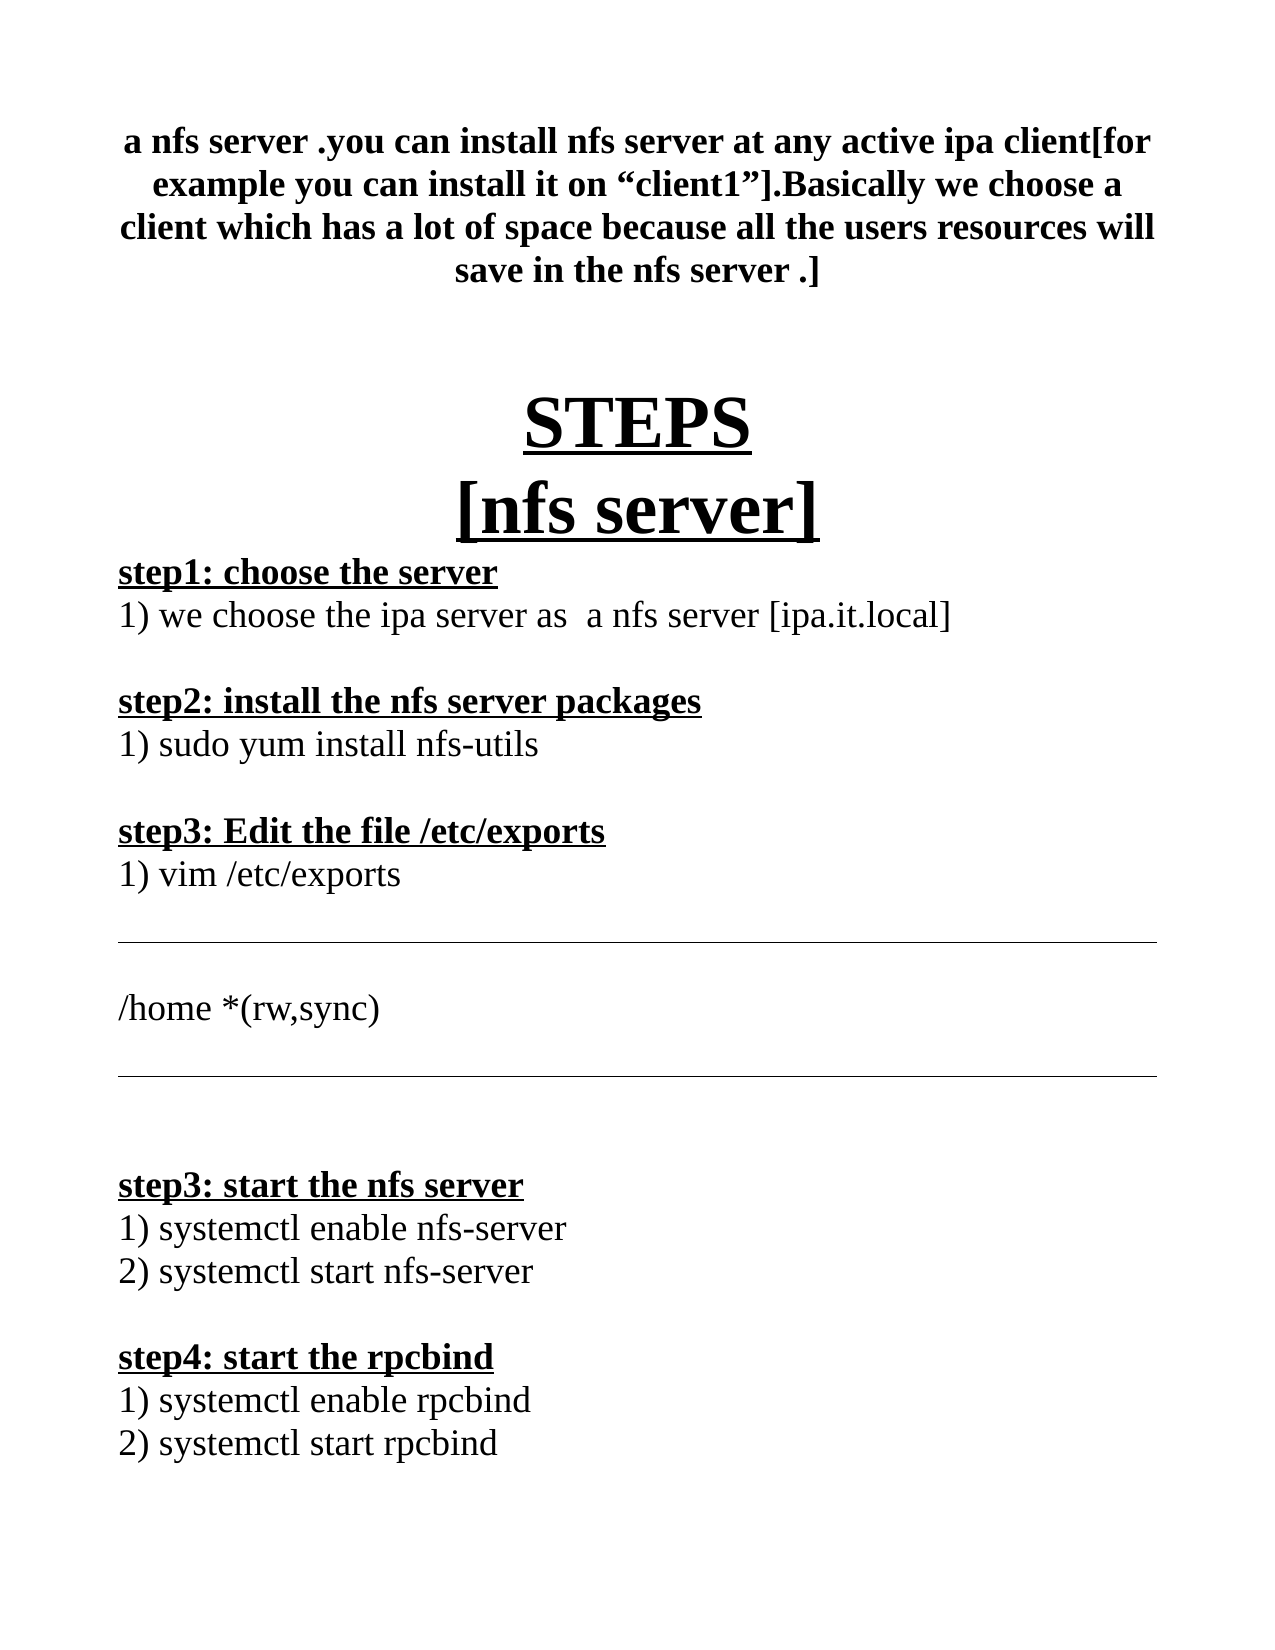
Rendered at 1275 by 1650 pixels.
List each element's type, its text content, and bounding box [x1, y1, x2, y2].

text 1) systemctl enable nfs-server [118, 1205, 1157, 1248]
text step4: start the rpcbind [118, 1334, 1157, 1378]
text [nfs server] [118, 463, 1157, 549]
text 2) systemctl start nfs-server [118, 1248, 1157, 1291]
text 1) sudo yum install nfs-utils [118, 722, 1157, 765]
text 1) vim /etc/exports [118, 851, 1157, 894]
text 1) systemctl enable rpcbind [118, 1378, 1157, 1421]
text step2: install the nfs server packages [118, 679, 1157, 722]
text step1: choose the server [118, 549, 1157, 592]
text step3: start the nfs server [118, 1162, 1157, 1205]
text /home *(rw,sync) [118, 985, 1157, 1028]
text STEPS [118, 377, 1157, 463]
text a nfs server .you can install nfs server at any active ipa client[for example you can install it on “client1”].Basically we choose a client which has a lot of space because all the users resources will save in the nfs server .] [118, 118, 1157, 291]
text 2) systemctl start rpcbind [118, 1421, 1157, 1464]
text step3: Edit the file /etc/exports [118, 808, 1157, 851]
text 1) we choose the ipa server as a nfs server [ipa.it.local] [118, 592, 1157, 636]
